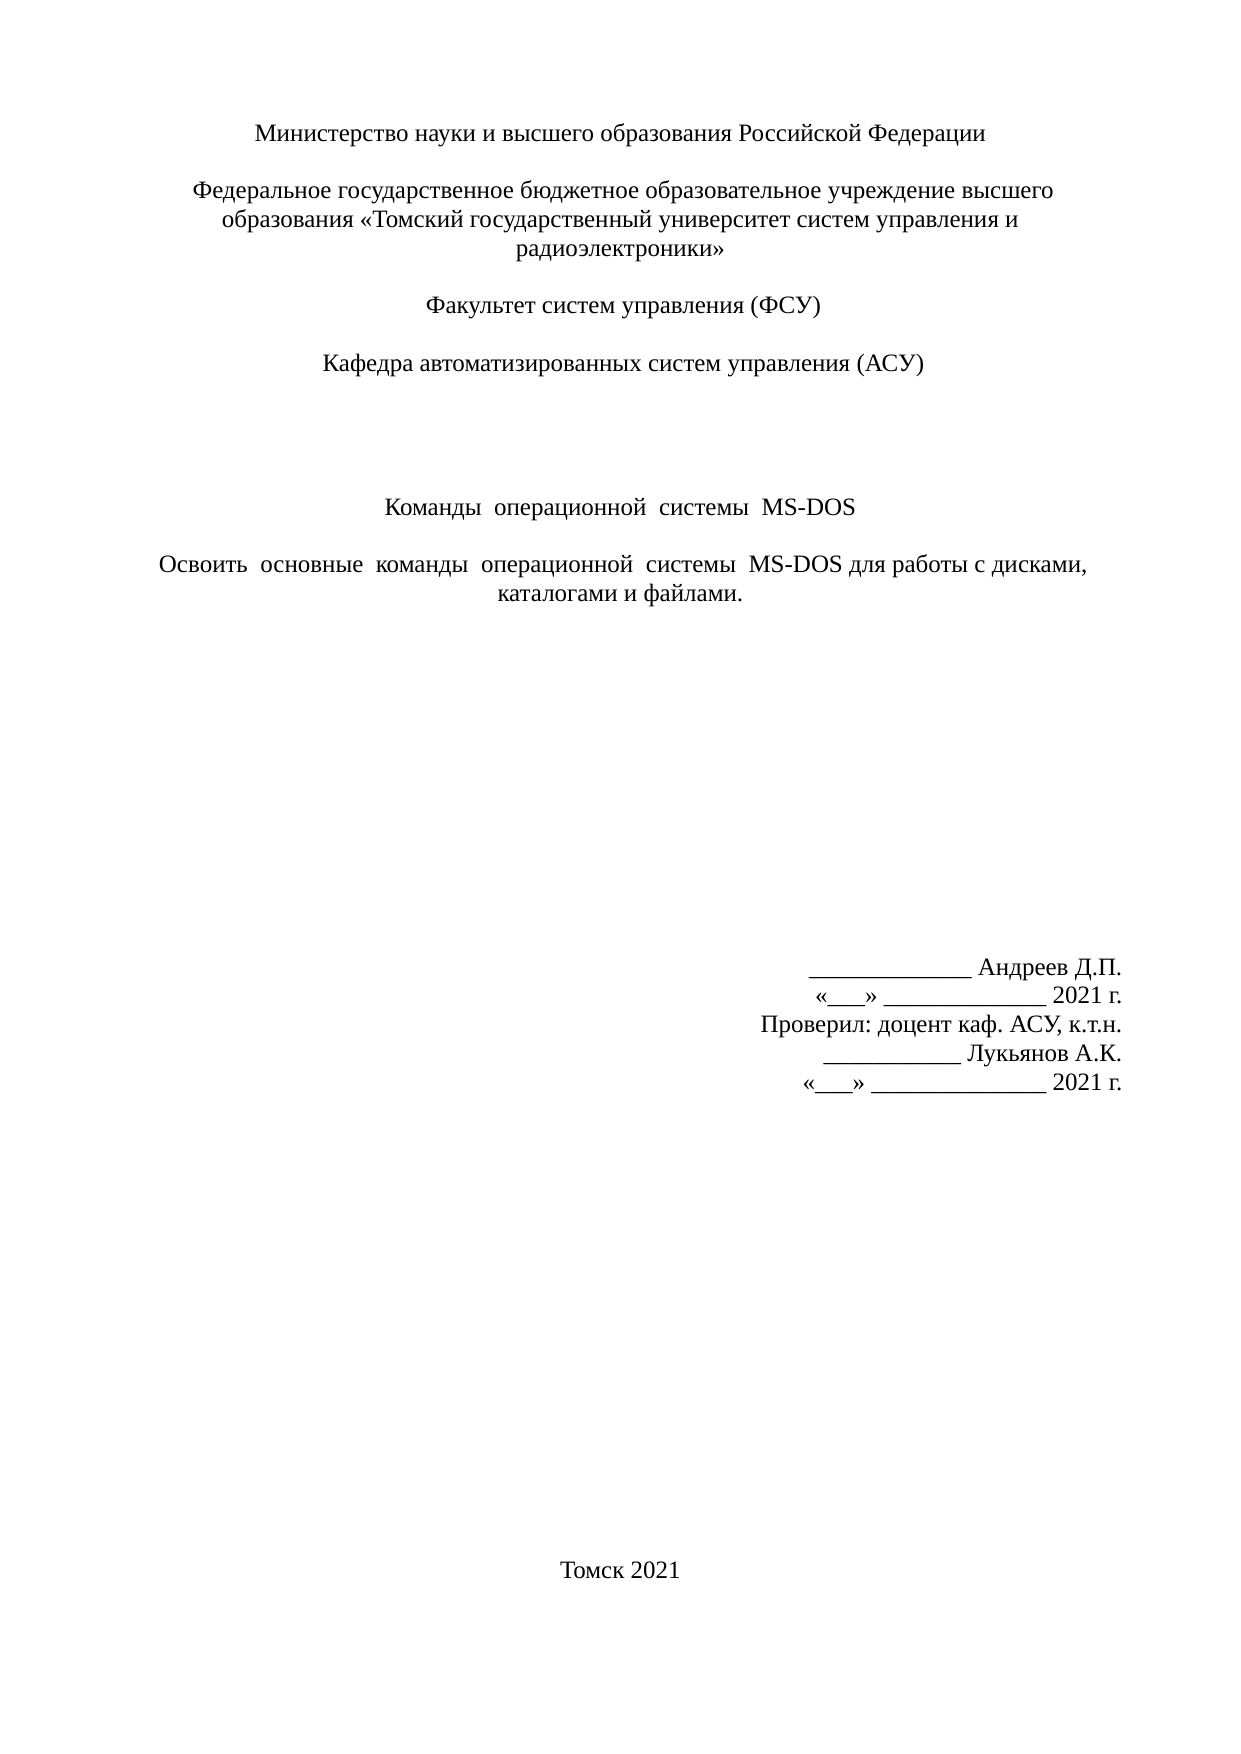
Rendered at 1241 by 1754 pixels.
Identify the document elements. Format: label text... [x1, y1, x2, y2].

text ___________ Лукьянов А.К. [118, 1038, 1122, 1067]
text Министерство науки и высшего образования Российской Федерации [118, 118, 1122, 147]
text Томск 2021 [118, 1556, 1122, 1584]
text «___» ______________ 2021 г. [118, 1067, 1122, 1096]
text Команды операционной системы MS-DOS [118, 492, 1122, 521]
text Факультет систем управления (ФСУ) [118, 291, 1122, 319]
text «___» _____________ 2021 г. [118, 981, 1122, 1009]
text Кафедра автоматизированных систем управления (АСУ) [118, 348, 1122, 377]
text Федеральное государственное бюджетное образовательное учреждение высшего образования «Томский государственный университет систем управления и радиоэлектроники» [118, 176, 1122, 262]
text _____________ Андреев Д.П. [118, 952, 1122, 981]
text Освоить основные команды операционной системы MS-DOS для работы с дисками, каталогами и файлами. [118, 549, 1122, 607]
text Проверил: доцент каф. АСУ, к.т.н. [118, 1009, 1122, 1038]
